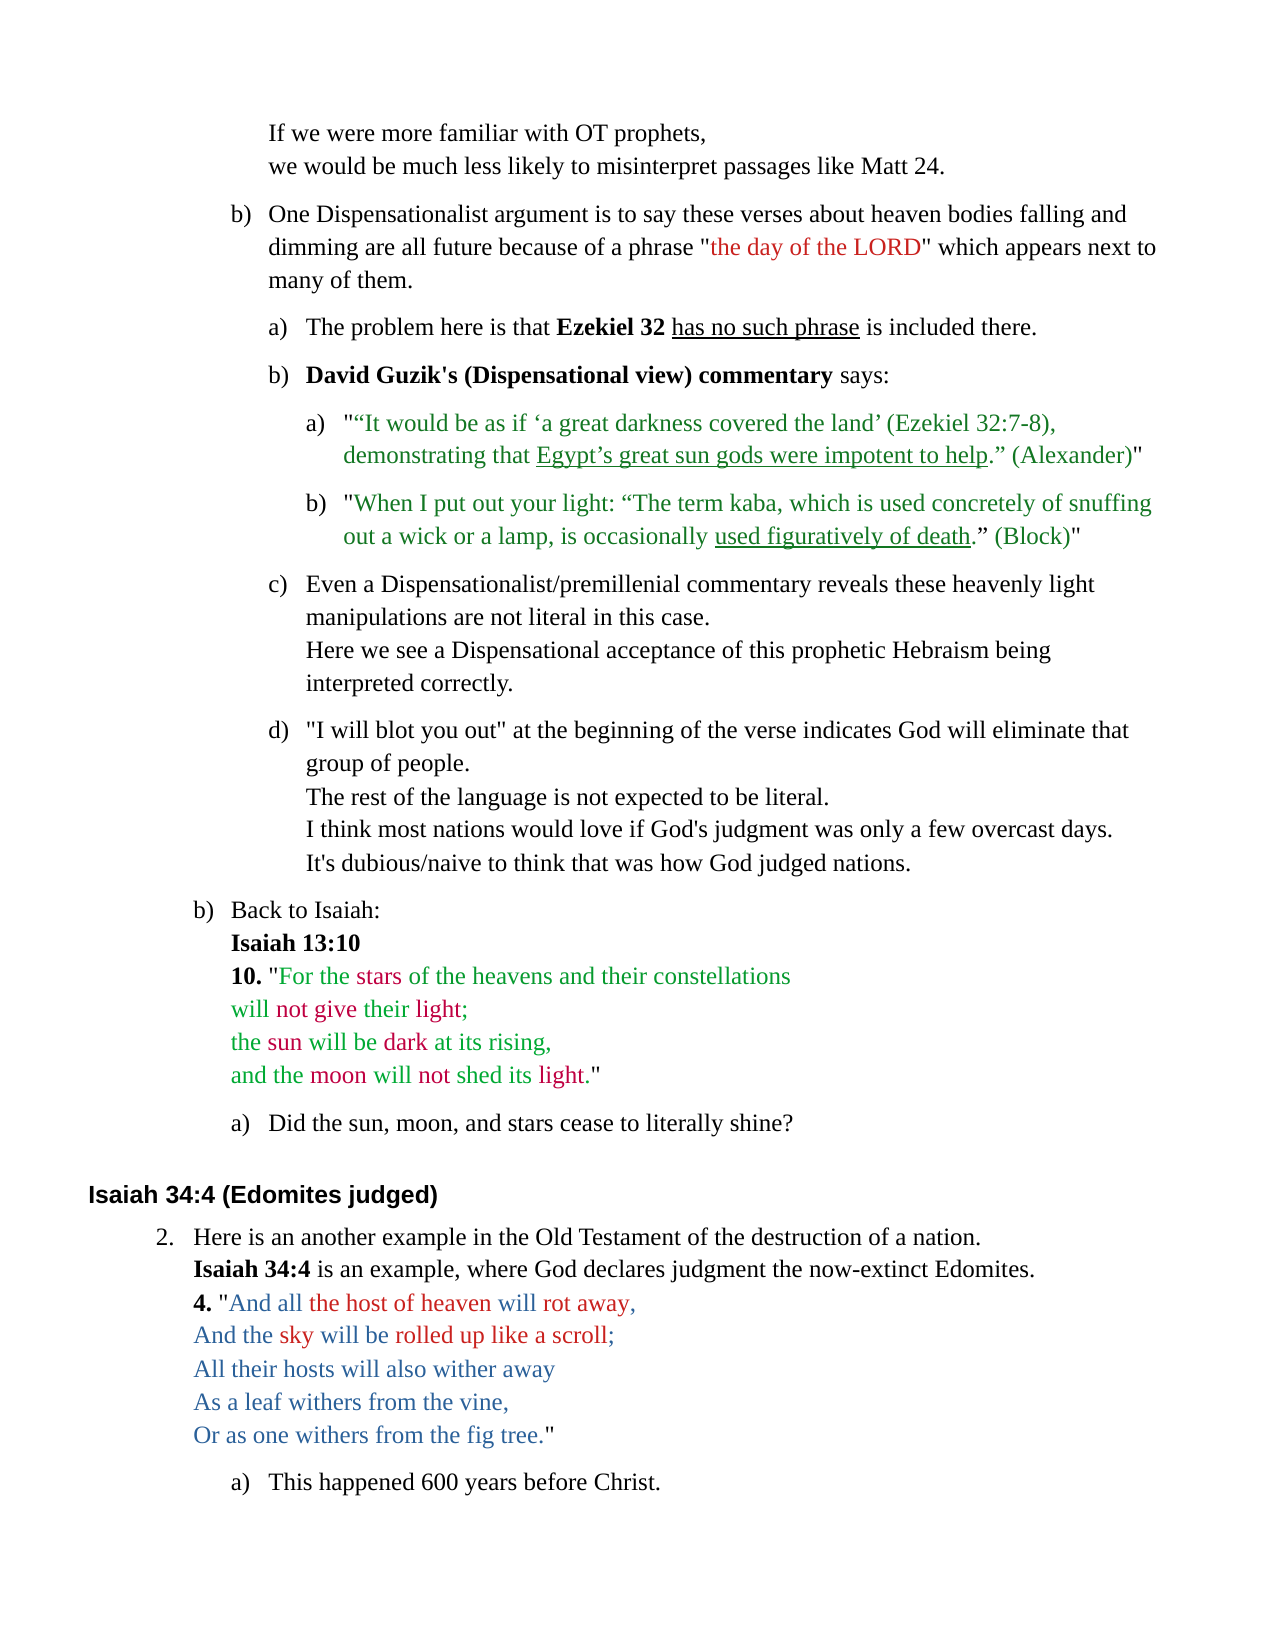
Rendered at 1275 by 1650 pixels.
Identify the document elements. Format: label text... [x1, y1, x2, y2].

list Back to Isaiah: Isaiah 13:10 10. "For the stars of the heavens and their constellations will not give their light; the sun will be dark at its rising, and the moon will not shed its light." [193, 895, 1157, 1089]
subtitle Isaiah 34:4 (Edomites judged) [88, 1181, 1157, 1209]
list One Dispensationalist argument is to say these verses about heaven bodies falling and dimming are all future because of a phrase "the day of the LORD" which appears next to many of them. [231, 199, 1157, 293]
list Here is an another example in the Old Testament of the destruction of a nation. Isaiah 34:4 is an example, where God declares judgment the now-extinct Edomites. 4. "And all the host of heaven will rot away, And the sky will be rolled up like a scroll; All their hosts will also wither away As a leaf withers from the vine, Or as one withers from the fig tree." [156, 1222, 1157, 1448]
list Did the sun, moon, and stars cease to literally shine? [231, 1108, 1157, 1137]
list "“It would be as if ‘a great darkness covered the land’ (Ezekiel 32:7-8), demonstrating that Egypt’s great sun gods were impotent to help.” (Alexander)" [306, 408, 1157, 469]
list Even a Dispensationalist/premillenial commentary reveals these heavenly light manipulations are not literal in this case. Here we see a Dispensational acceptance of this prophetic Hebraism being interpreted correctly. [268, 569, 1157, 697]
list "When I put out your light: “The term kaba, which is used concretely of snuffing out a wick or a lamp, is occasionally used figuratively of death.” (Block)" [306, 488, 1157, 550]
list "I will blot you out" at the beginning of the verse indicates God will eliminate that group of people. The rest of the language is not expected to be literal. I think most nations would love if God's judgment was only a few overcast days. It's dubious/naive to think that was how God judged nations. [268, 716, 1157, 876]
list David Guzik's (Dispensational view) commentary says: [268, 360, 1157, 389]
list The problem here is that Ezekiel 32 has no such phrase is included there. [268, 312, 1157, 341]
list If we were more familiar with OT prophets, we would be much less likely to misinterpret passages like Matt 24. [231, 118, 1157, 180]
list This happened 600 years before Christ. [231, 1467, 1157, 1496]
